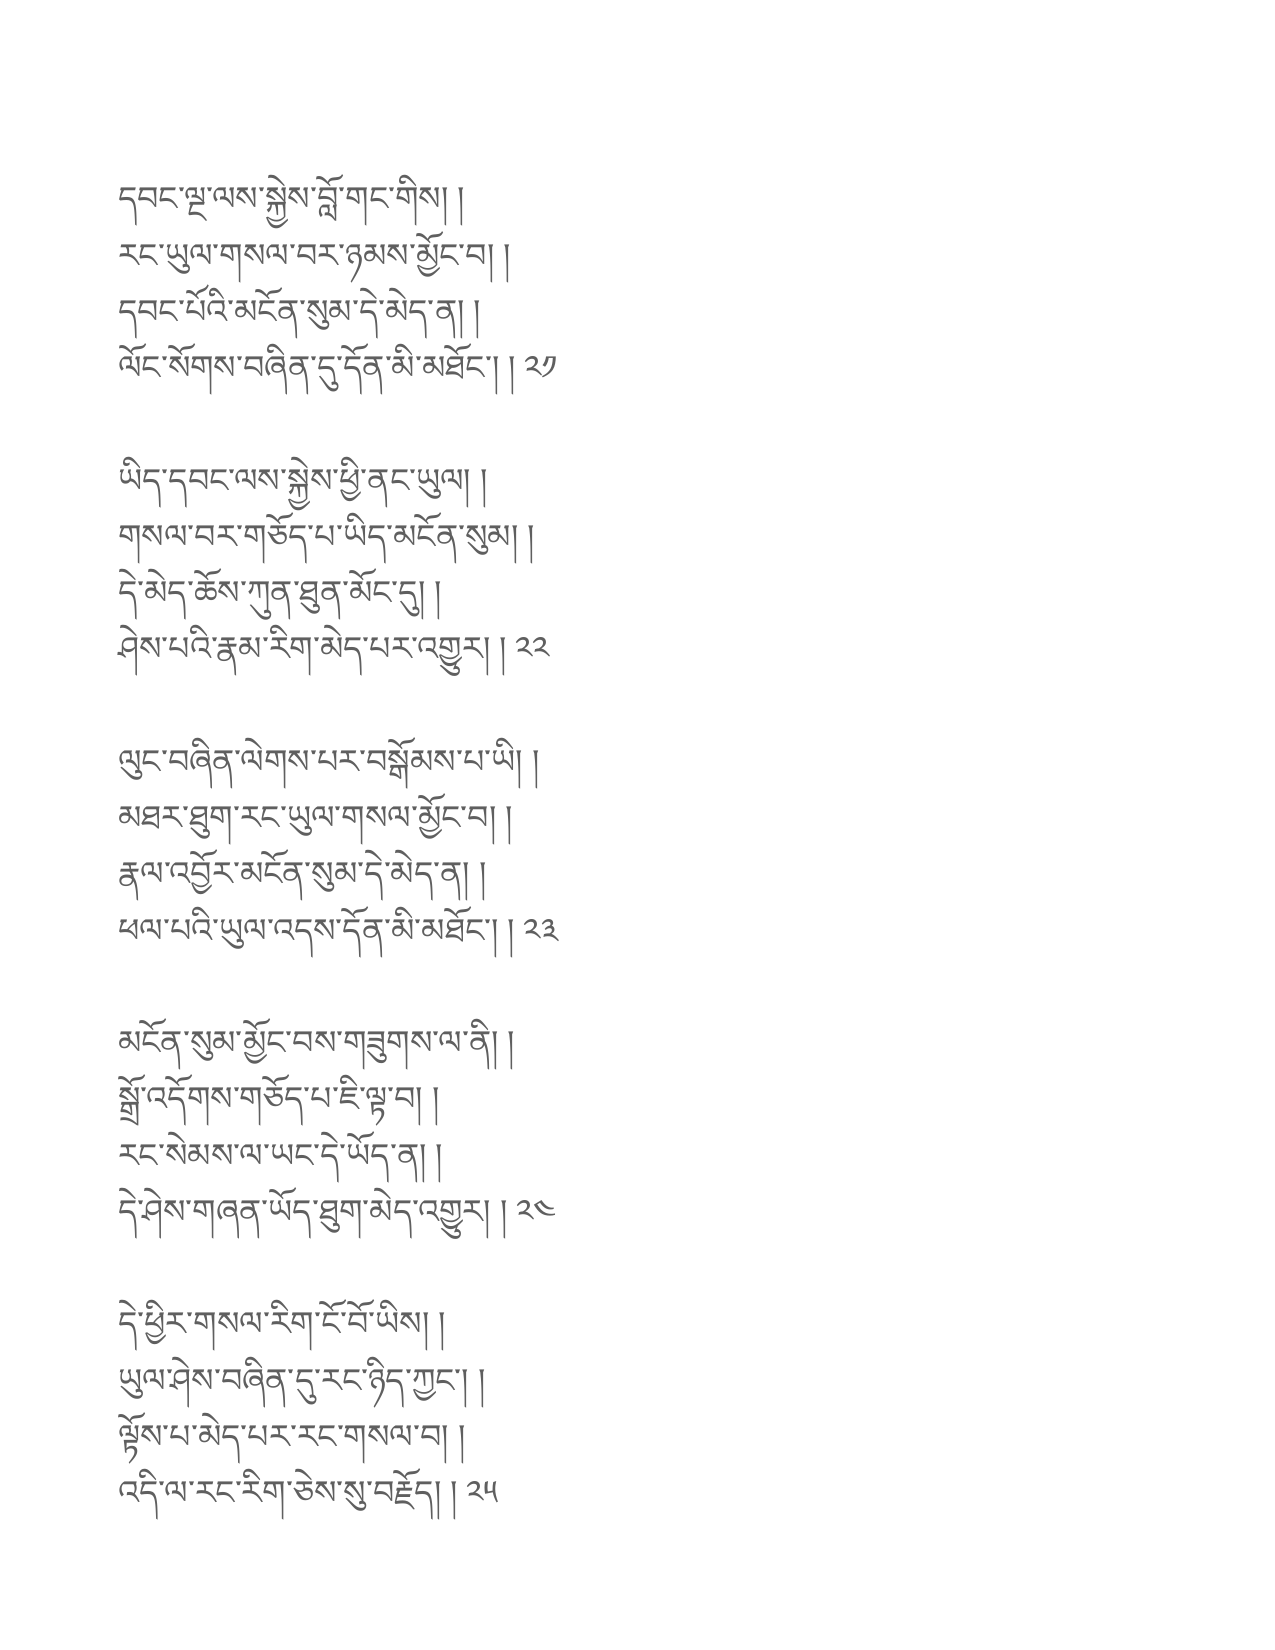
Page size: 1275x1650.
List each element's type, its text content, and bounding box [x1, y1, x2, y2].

text རང་ཡུལ་གསལ་བར་ཉམས་མྱོང་བ། ། [118, 231, 1157, 281]
text ཤེས་པའི་རྣམ་རིག་མེད་པར་འགྱུར། ། ༢༢ [118, 624, 1157, 674]
text དབང་པོའི་མངོན་སུམ་དེ་མེད་ན། ། [118, 287, 1157, 337]
text མཐར་ཐུག་རང་ཡུལ་གསལ་མྱོང་བ། ། [118, 793, 1157, 843]
text ཡུལ་ཤེས་བཞིན་དུ་རང་ཉིད་ཀྱང༌། ། [118, 1356, 1157, 1406]
text དེ་མེད་ཆོས་ཀུན་ཐུན་མོང་དུ། ། [118, 568, 1157, 618]
text དེ་ཕྱིར་གསལ་རིག་ངོ་བོ་ཡིས། ། [118, 1299, 1157, 1349]
text གསལ་བར་གཅོད་པ་ཡིད་མངོན་སུམ། ། [118, 512, 1157, 562]
text ཡིད་དབང་ལས་སྐྱེས་ཕྱི་ནང་ཡུལ། ། [118, 456, 1157, 506]
text རྣལ་འབྱོར་མངོན་སུམ་དེ་མེད་ན། ། [118, 849, 1157, 899]
text སྒྲོ་འདོགས་གཅོད་པ་ཇི་ལྟ་བ། ། [118, 1074, 1157, 1124]
text ལུང་བཞིན་ལེགས་པར་བསྒོམས་པ་ཡི། ། [118, 737, 1157, 787]
text མངོན་སུམ་མྱོང་བས་གཟུགས་ལ་ནི། ། [118, 1018, 1157, 1068]
text རང་སེམས་ལ་ཡང་དེ་ཡོད་ན། ། [118, 1131, 1157, 1181]
text ལོང་སོགས་བཞིན་དུ་དོན་མི་མཐོང༌། ། ༢༡ [118, 343, 1157, 393]
text ཕལ་པའི་ཡུལ་འདས་དོན་མི་མཐོང༌། ། ༢༣ [118, 906, 1157, 956]
text ལྟོས་པ་མེད་པར་རང་གསལ་བ། ། [118, 1412, 1157, 1462]
text འདི་ལ་རང་རིག་ཅེས་སུ་བརྗོད། ། ༢༥ [118, 1468, 1157, 1518]
text དབང་ལྔ་ལས་སྐྱེས་བློ་གང་གིས། ། [118, 174, 1157, 224]
text དེ་ཤེས་གཞན་ཡོད་ཐུག་མེད་འགྱུར། ། ༢༤ [118, 1187, 1157, 1237]
